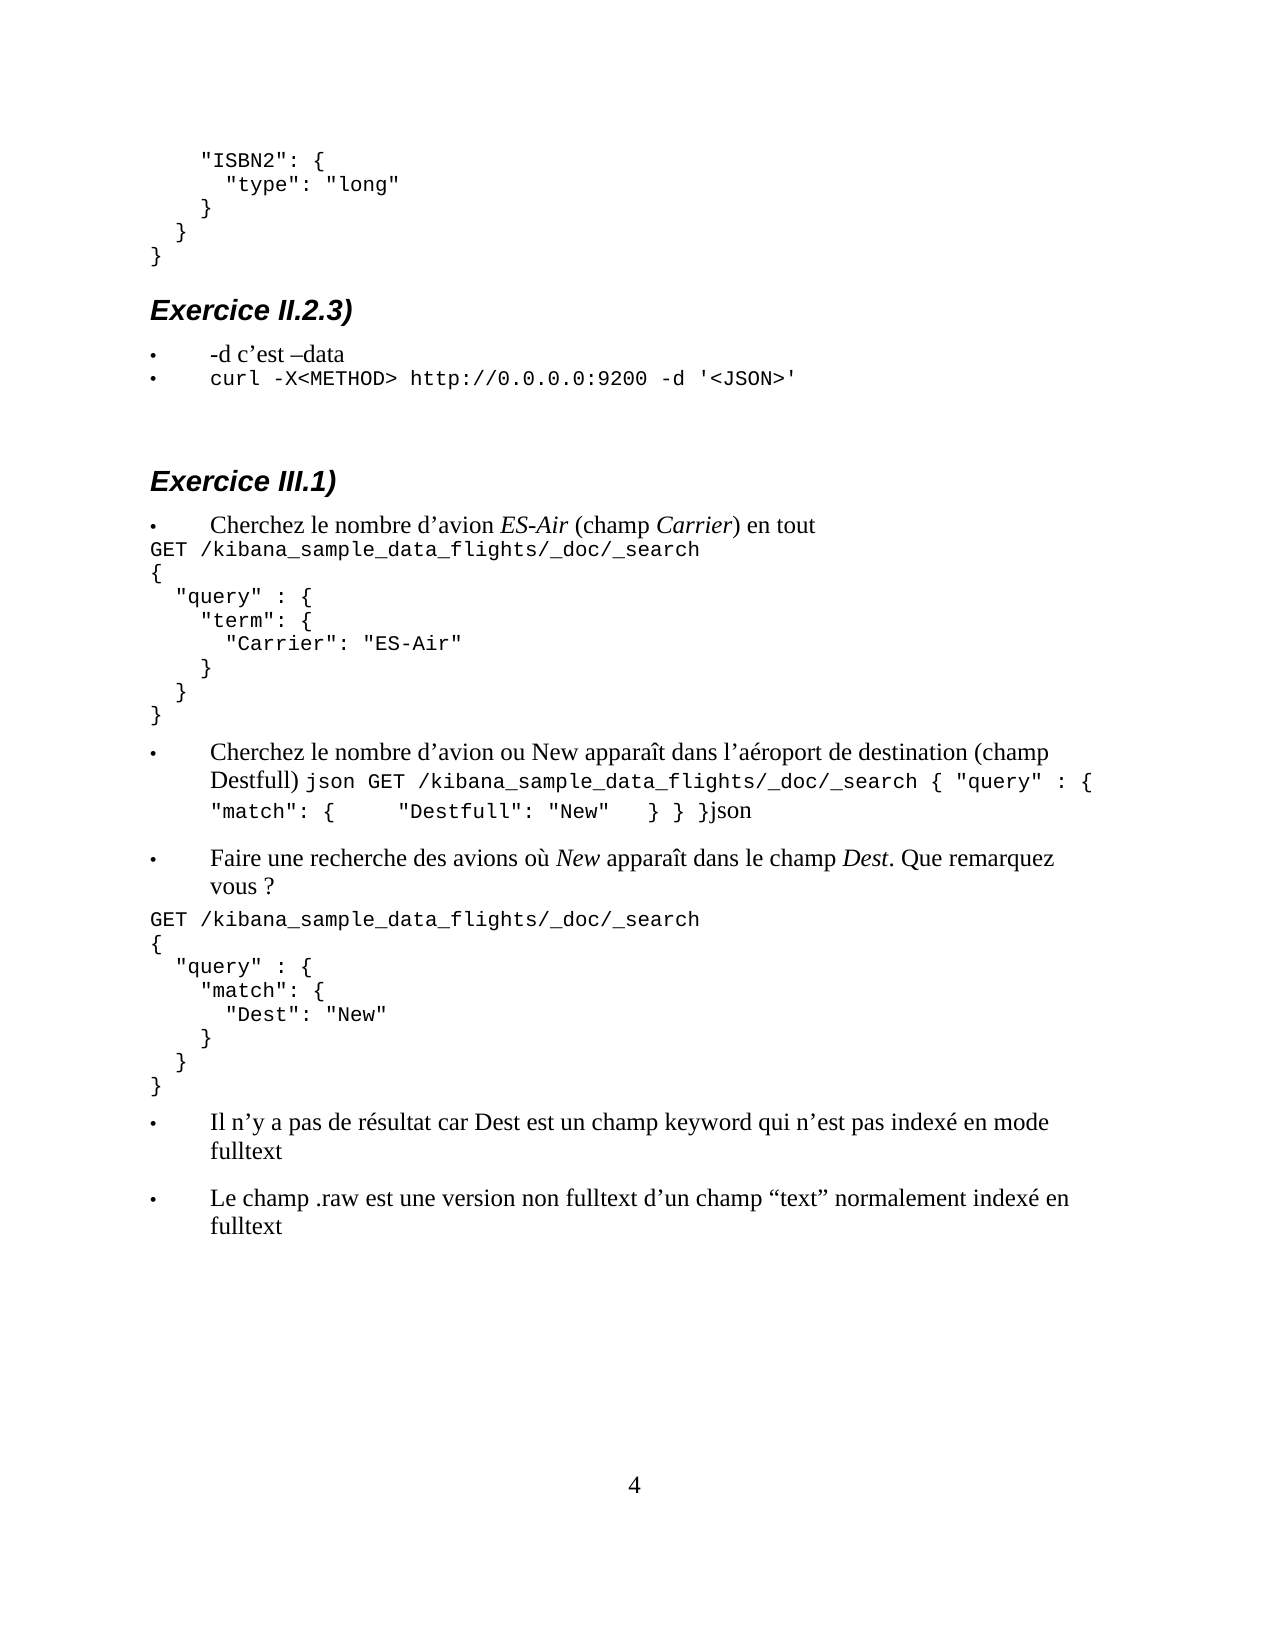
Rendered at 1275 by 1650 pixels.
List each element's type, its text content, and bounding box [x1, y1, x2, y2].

list Cherchez le nombre d’avion ES-Air (champ Carrier) en tout [150, 510, 1125, 539]
list Le champ .raw est une version non fulltext d’un champ “text” normalement indexé en fulltext [150, 1183, 1125, 1240]
subtitle Exercice III.1) [150, 464, 1125, 497]
text "ISBN2": { [150, 150, 1125, 174]
text } [150, 1051, 1125, 1075]
text GET /kibana_sample_data_flights/_doc/_search [150, 909, 1125, 933]
list Cherchez le nombre d’avion ou New apparaît dans l’aéroport de destination (champ Destfull) json GET /kibana_sample_data_flights/_doc/_search { "query" : { "match": { "Destfull": "New" } } }json [150, 737, 1125, 825]
text } [150, 197, 1125, 221]
text } [150, 657, 1125, 681]
text } [150, 1075, 1125, 1098]
text } [150, 221, 1125, 244]
text "query" : { [150, 956, 1125, 980]
text GET /kibana_sample_data_flights/_doc/_search [150, 539, 1125, 562]
text { [150, 562, 1125, 586]
list Faire une recherche des avions où New apparaît dans le champ Dest. Que remarquez vous ? [150, 843, 1125, 900]
text "Dest": "New" [150, 1004, 1125, 1027]
text } [150, 681, 1125, 704]
text "Carrier": "ES-Air" [150, 633, 1125, 657]
subtitle Exercice II.2.3) [150, 293, 1125, 327]
text } [150, 704, 1125, 728]
text "match": { [150, 980, 1125, 1004]
text { [150, 933, 1125, 956]
list Il n’y a pas de résultat car Dest est un champ keyword qui n’est pas indexé en mode fulltext [150, 1107, 1125, 1165]
text "type": "long" [150, 174, 1125, 197]
list curl -X<METHOD> http://0.0.0.0:9200 -d '<JSON>' [150, 368, 1125, 392]
text "query" : { [150, 586, 1125, 610]
text "term": { [150, 610, 1125, 633]
list -d c’est –data [150, 339, 1125, 368]
text } [150, 244, 1125, 268]
text } [150, 1027, 1125, 1051]
